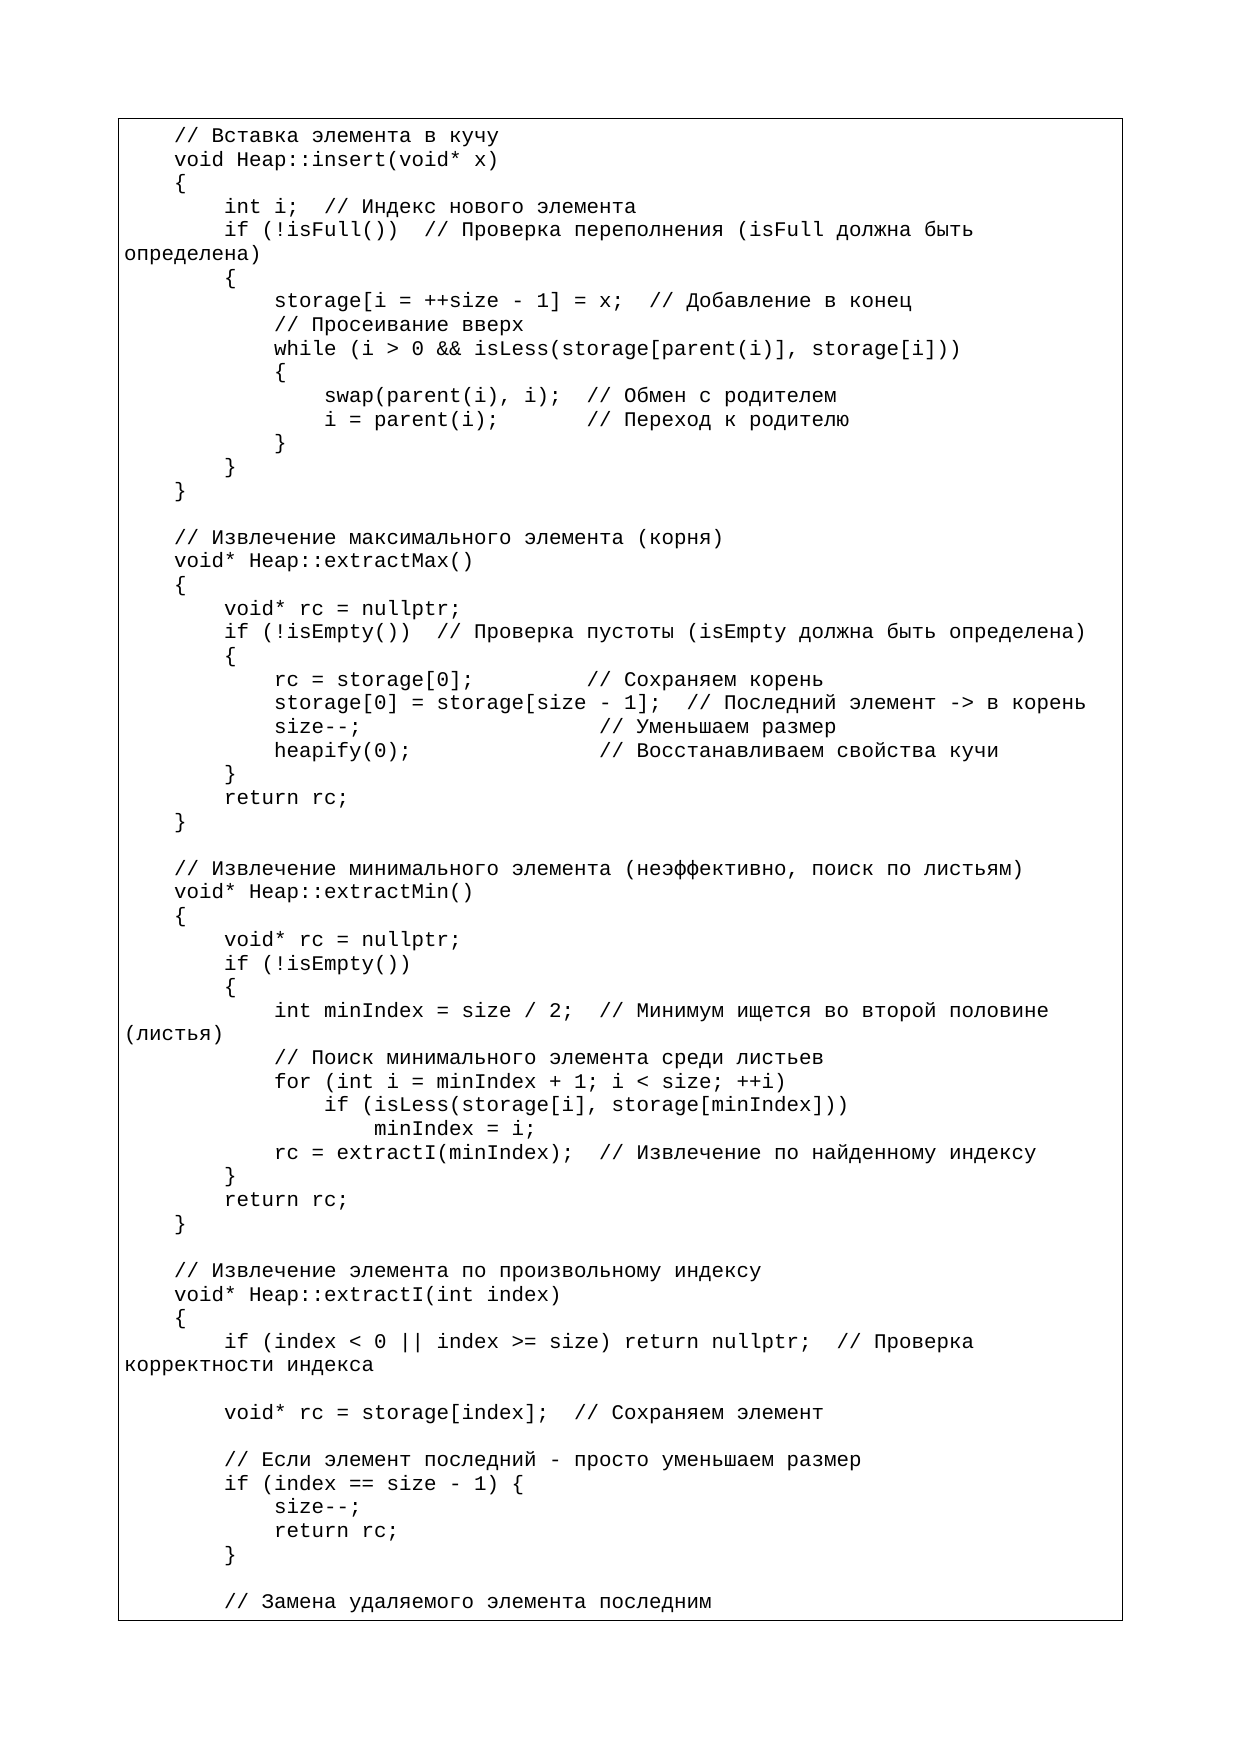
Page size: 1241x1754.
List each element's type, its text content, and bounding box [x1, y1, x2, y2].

table_header // Вставка элемента в кучу void Heap::insert(void* x) { int i; // Индекс нового элемента if (!isFull()) // Проверка переполнения (isFull должна быть определена) { storage[i = ++size - 1] = x; // Добавление в конец // Просеивание вверх while (i > 0 && isLess(storage[parent(i)], storage[i])) { swap(parent(i), i); // Обмен с родителем i = parent(i); // Переход к родителю } } } // Извлечение максимального элемента (корня) void* Heap::extractMax() { void* rc = nullptr; if (!isEmpty()) // Проверка пустоты (isEmpty должна быть определена) { rc = storage[0]; // Сохраняем корень storage[0] = storage[size - 1]; // Последний элемент -> в корень size--; // Уменьшаем размер heapify(0); // Восстанавливаем свойства кучи } return rc; } // Извлечение минимального элемента (неэффективно, поиск по листьям) void* Heap::extractMin() { void* rc = nullptr; if (!isEmpty()) { int minIndex = size / 2; // Минимум ищется во второй половине (листья) // Поиск минимального элемента среди листьев for (int i = minIndex + 1; i < size; ++i) if (isLess(storage[i], storage[minIndex])) minIndex = i; rc = extractI(minIndex); // Извлечение по найденному индексу } return rc; } // Извлечение элемента по произвольному индексу void* Heap::extractI(int index) { if (index < 0 || index >= size) return nullptr; // Проверка корректности индекса void* rc = storage[index]; // Сохраняем элемент // Если элемент последний - просто уменьшаем размер if (index == size - 1) { size--; return rc; } // Замена удаляемого элемента последним [119, 119, 1122, 1620]
